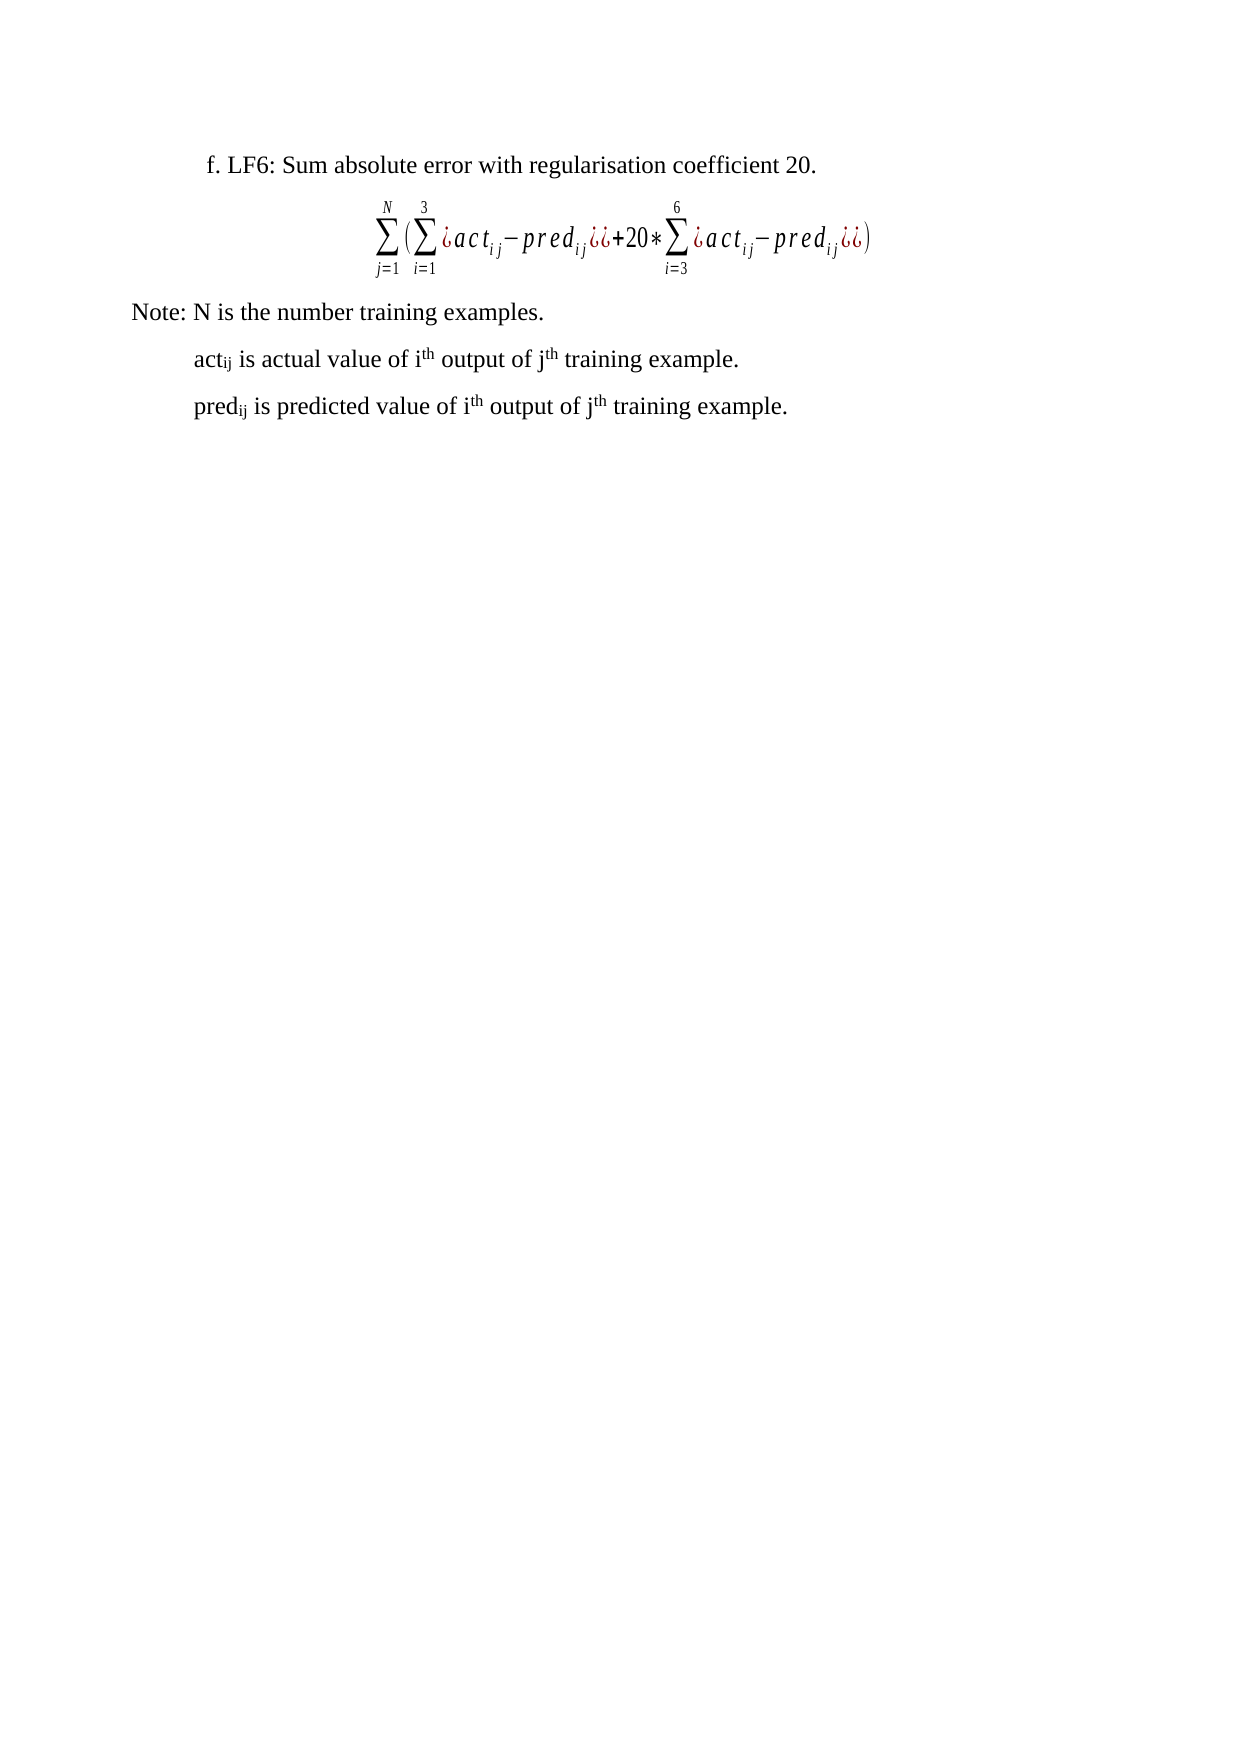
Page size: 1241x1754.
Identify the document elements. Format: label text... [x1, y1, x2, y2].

text f. LF6: Sum absolute error with regularisation coefficient 20. [56, 150, 1189, 179]
text predij is predicted value of ith output of jth training example. [56, 391, 1189, 419]
text actij is actual value of ith output of jth training example. [56, 344, 1189, 372]
text Note: N is the number training examples. [56, 297, 1189, 325]
